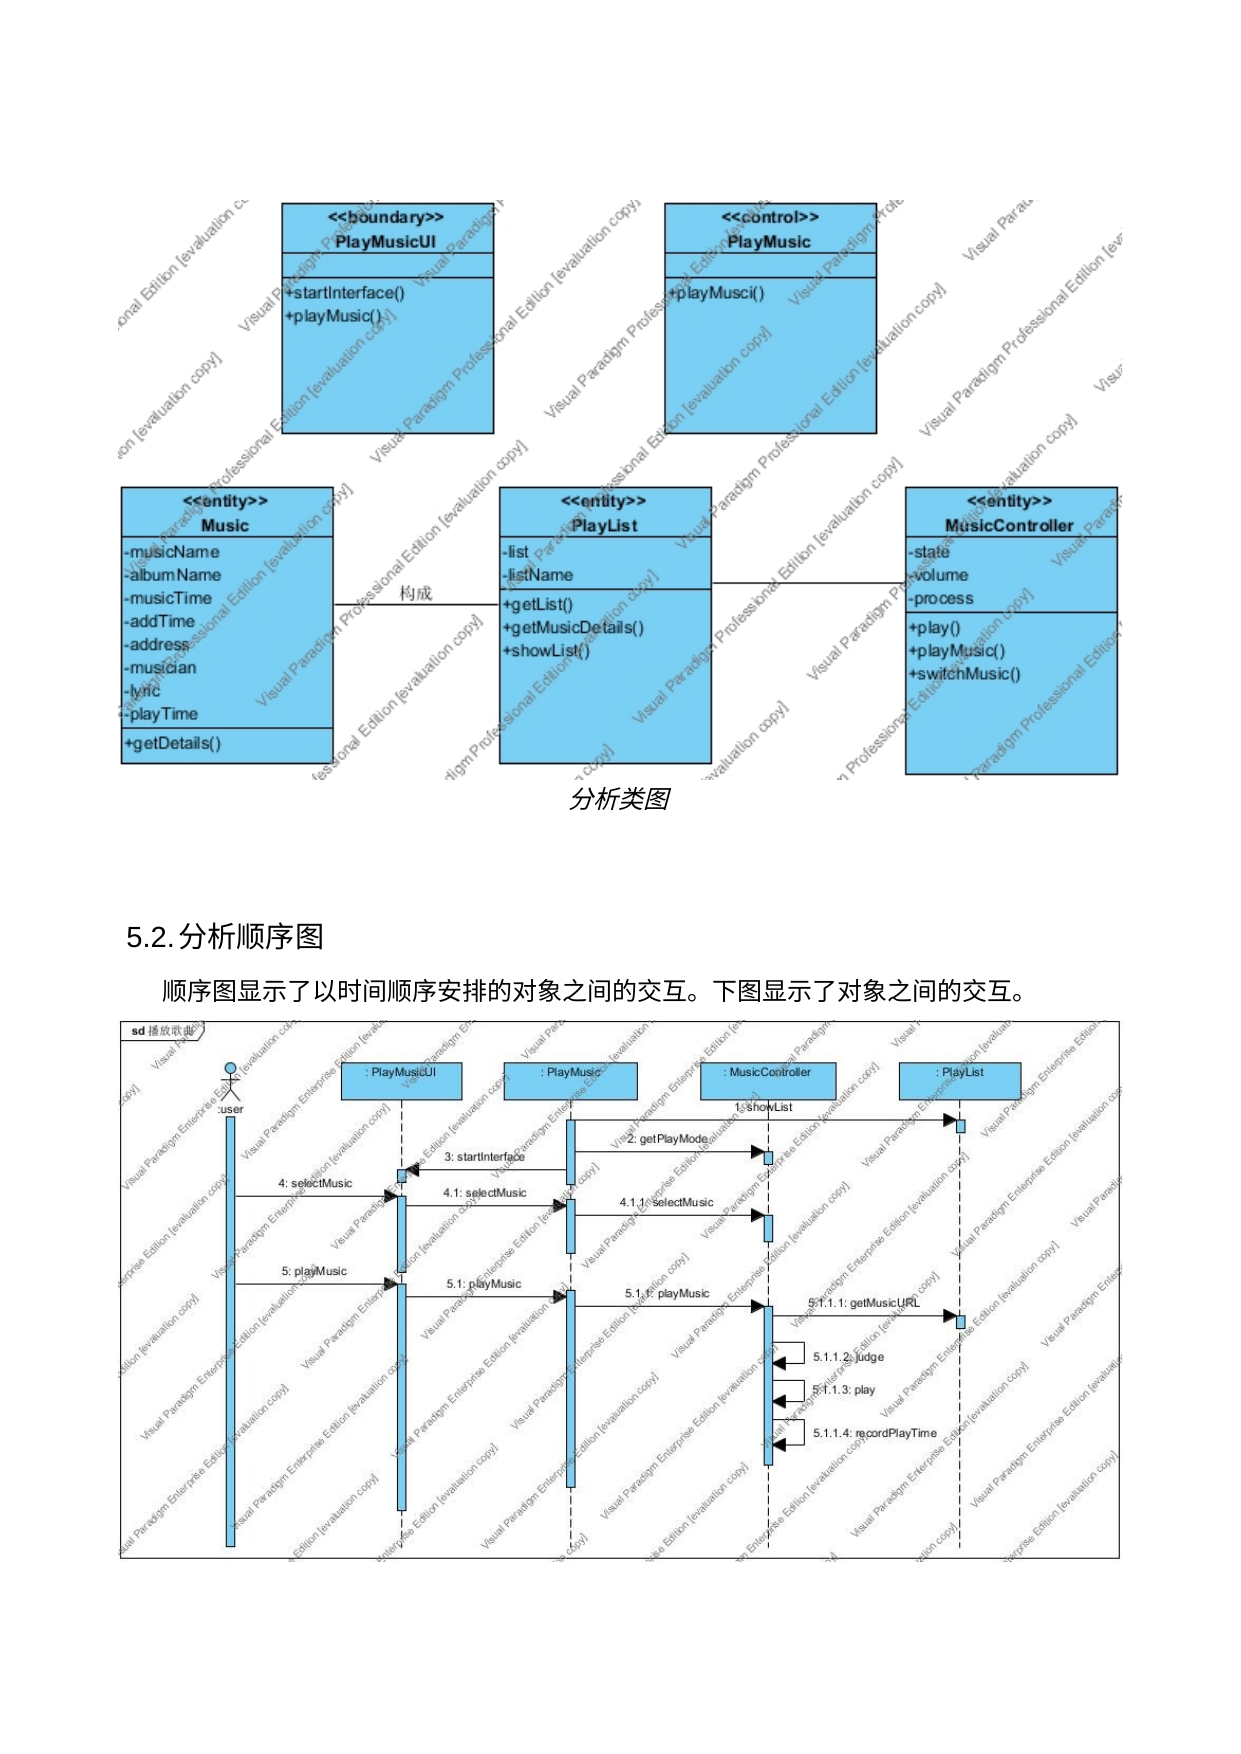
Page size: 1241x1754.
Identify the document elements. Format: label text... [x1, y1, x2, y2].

text 顺序图显示了以时间顺序安排的对象之间的交互。下图显示了对象之间的交互。 [118, 971, 1122, 1007]
picture [118, 1020, 1123, 1562]
text 分析类图 [118, 780, 1122, 816]
picture [118, 200, 1123, 780]
subtitle 分析顺序图 [118, 914, 1122, 956]
